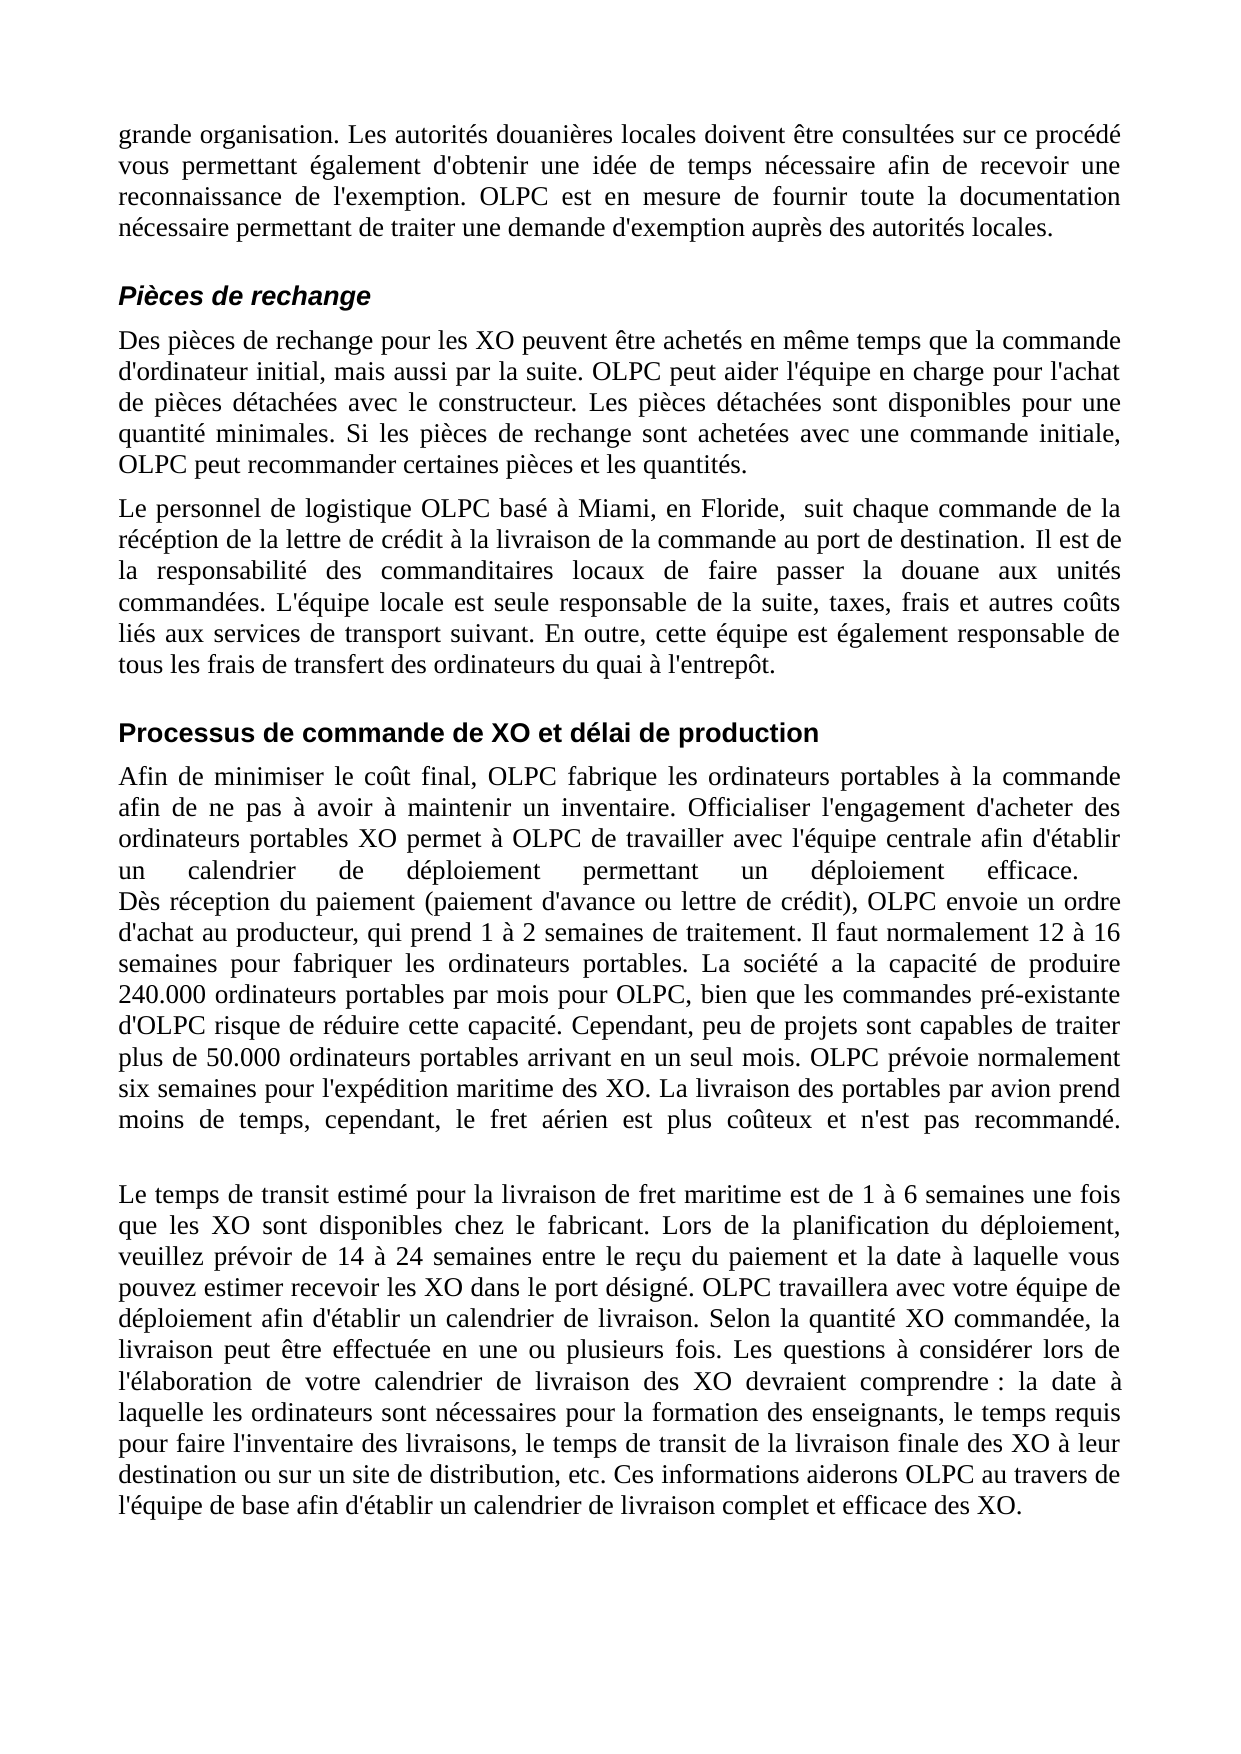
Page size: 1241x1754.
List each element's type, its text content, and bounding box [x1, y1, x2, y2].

text grande organisation. Les autorités douanières locales doivent être consultées sur ce procédé vous permettant également d'obtenir une idée de temps nécessaire afin de recevoir une reconnaissance de l'exemption. OLPC est en mesure de fournir toute la documentation nécessaire permettant de traiter une demande d'exemption auprès des autorités locales. [118, 118, 1122, 243]
subtitle Pièces de rechange [118, 280, 1122, 311]
text Le personnel de logistique OLPC basé à Miami, en Floride, suit chaque commande de la récéption de la lettre de crédit à la livraison de la commande au port de destination. Il est de la responsabilité des commanditaires locaux de faire passer la douane aux unités commandées. L'équipe locale est seule responsable de la suite, taxes, frais et autres coûts liés aux services de transport suivant. En outre, cette équipe est également responsable de tous les frais de transfert des ordinateurs du quai à l'entrepôt. [118, 492, 1122, 679]
text Des pièces de rechange pour les XO peuvent être achetés en même temps que la commande d'ordinateur initial, mais aussi par la suite. OLPC peut aider l'équipe en charge pour l'achat de pièces détachées avec le constructeur. Les pièces détachées sont disponibles pour une quantité minimales. Si les pièces de rechange sont achetées avec une commande initiale, OLPC peut recommander certaines pièces et les quantités. [118, 324, 1122, 480]
text Afin de minimiser le coût final, OLPC fabrique les ordinateurs portables à la commande afin de ne pas à avoir à maintenir un inventaire. Officialiser l'engagement d'acheter des ordinateurs portables XO permet à OLPC de travailler avec l'équipe centrale afin d'établir un calendrier de déploiement permettant un déploiement efficace. Dès réception du paiement (paiement d'avance ou lettre de crédit), OLPC envoie un ordre d'achat au producteur, qui prend 1 à 2 semaines de traitement. Il faut normalement 12 à 16 semaines pour fabriquer les ordinateurs portables. La société a la capacité de produire 240.000 ordinateurs portables par mois pour OLPC, bien que les commandes pré-existante d'OLPC risque de réduire cette capacité. Cependant, peu de projets sont capables de traiter plus de 50.000 ordinateurs portables arrivant en un seul mois. OLPC prévoie normalement six semaines pour l'expédition maritime des XO. La livraison des portables par avion prend moins de temps, cependant, le fret aérien est plus coûteux et n'est pas recommandé. [118, 760, 1122, 1165]
text Le temps de transit estimé pour la livraison de fret maritime est de 1 à 6 semaines une fois que les XO sont disponibles chez le fabricant. Lors de la planification du déploiement, veuillez prévoir de 14 à 24 semaines entre le reçu du paiement et la date à laquelle vous pouvez estimer recevoir les XO dans le port désigné. OLPC travaillera avec votre équipe de déploiement afin d'établir un calendrier de livraison. Selon la quantité XO commandée, la livraison peut être effectuée en une ou plusieurs fois. Les questions à considérer lors de l'élaboration de votre calendrier de livraison des XO devraient comprendre : la date à laquelle les ordinateurs sont nécessaires pour la formation des enseignants, le temps requis pour faire l'inventaire des livraisons, le temps de transit de la livraison finale des XO à leur destination ou sur un site de distribution, etc. Ces informations aiderons OLPC au travers de l'équipe de base afin d'établir un calendrier de livraison complet et efficace des XO. [118, 1178, 1122, 1520]
subtitle Processus de commande de XO et délai de production [118, 717, 1122, 748]
